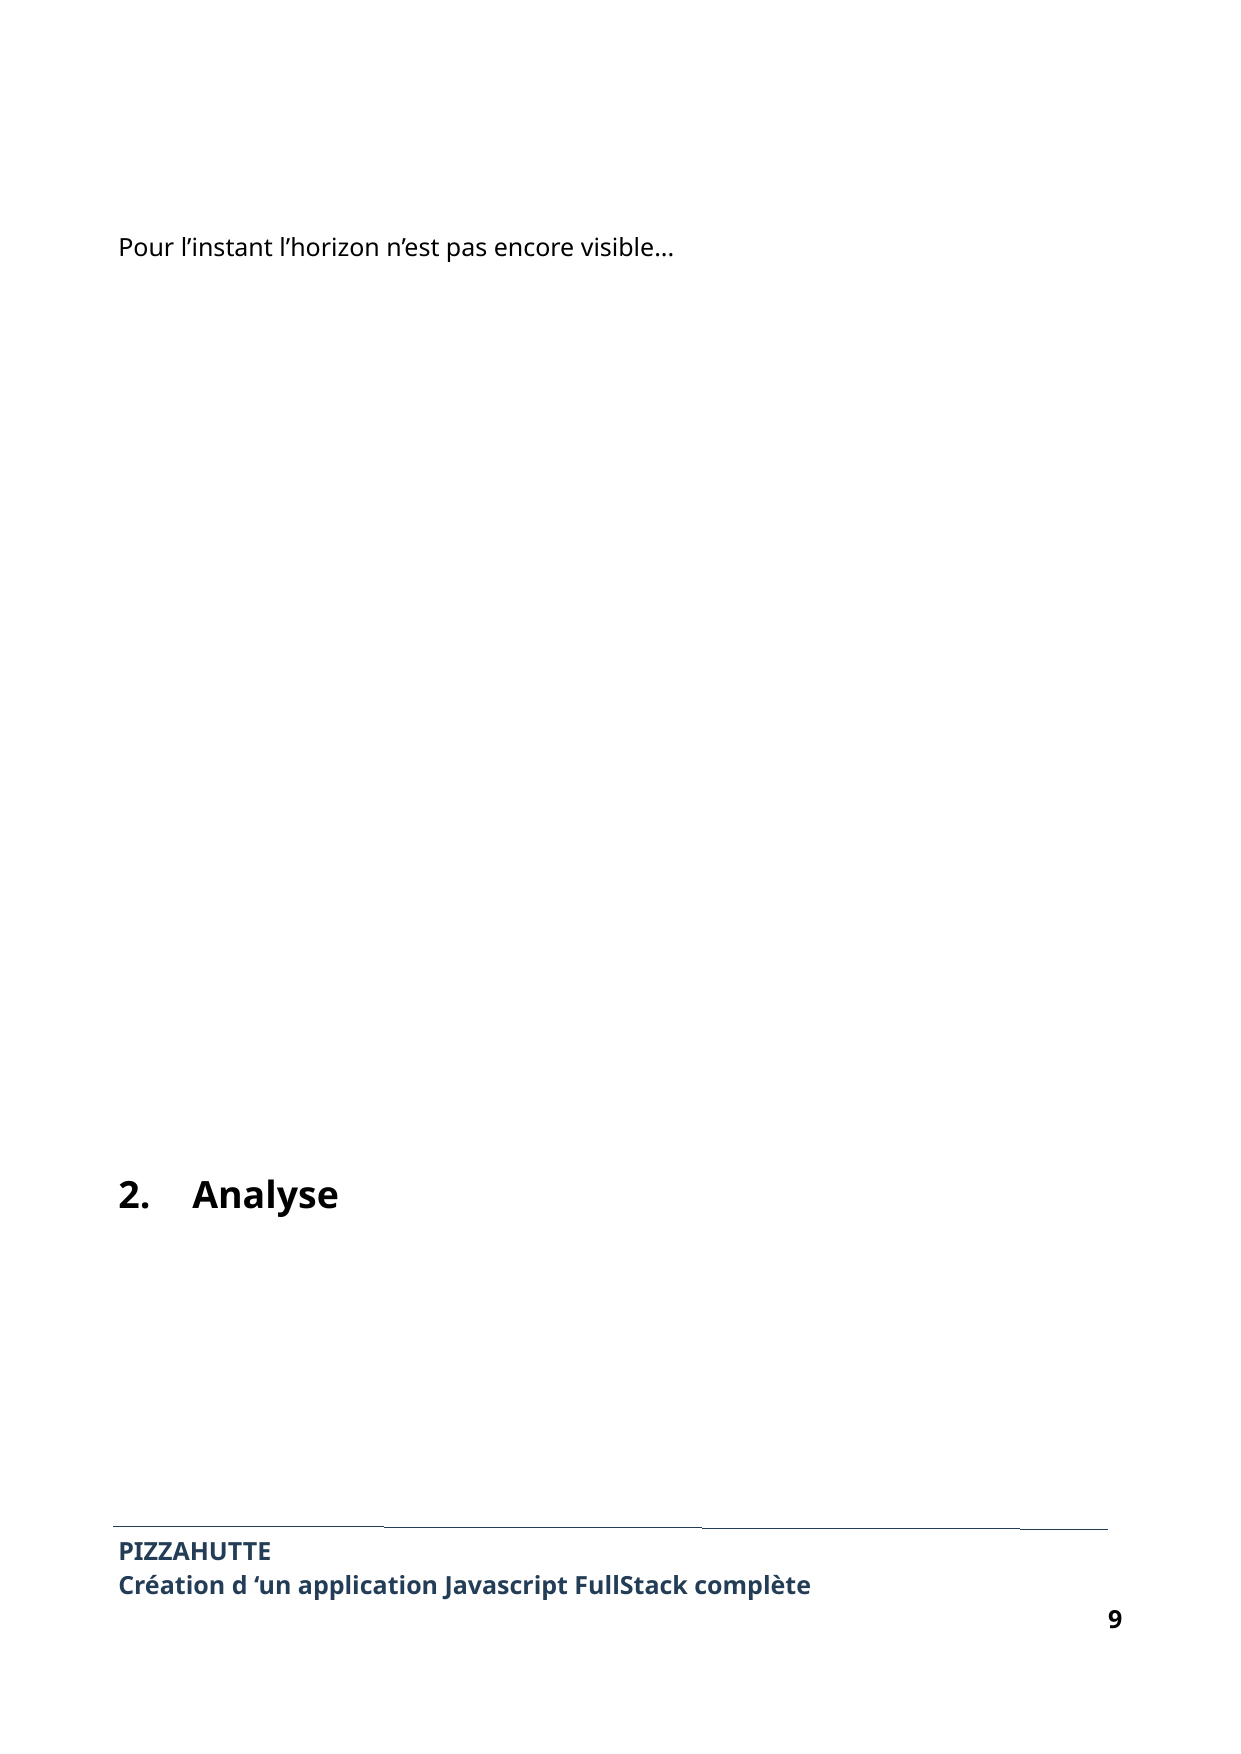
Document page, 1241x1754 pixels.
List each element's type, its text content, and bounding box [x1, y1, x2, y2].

subtitle Analyse [118, 1169, 1122, 1220]
text Pour l’instant l’horizon n’est pas encore visible... [118, 230, 1122, 264]
